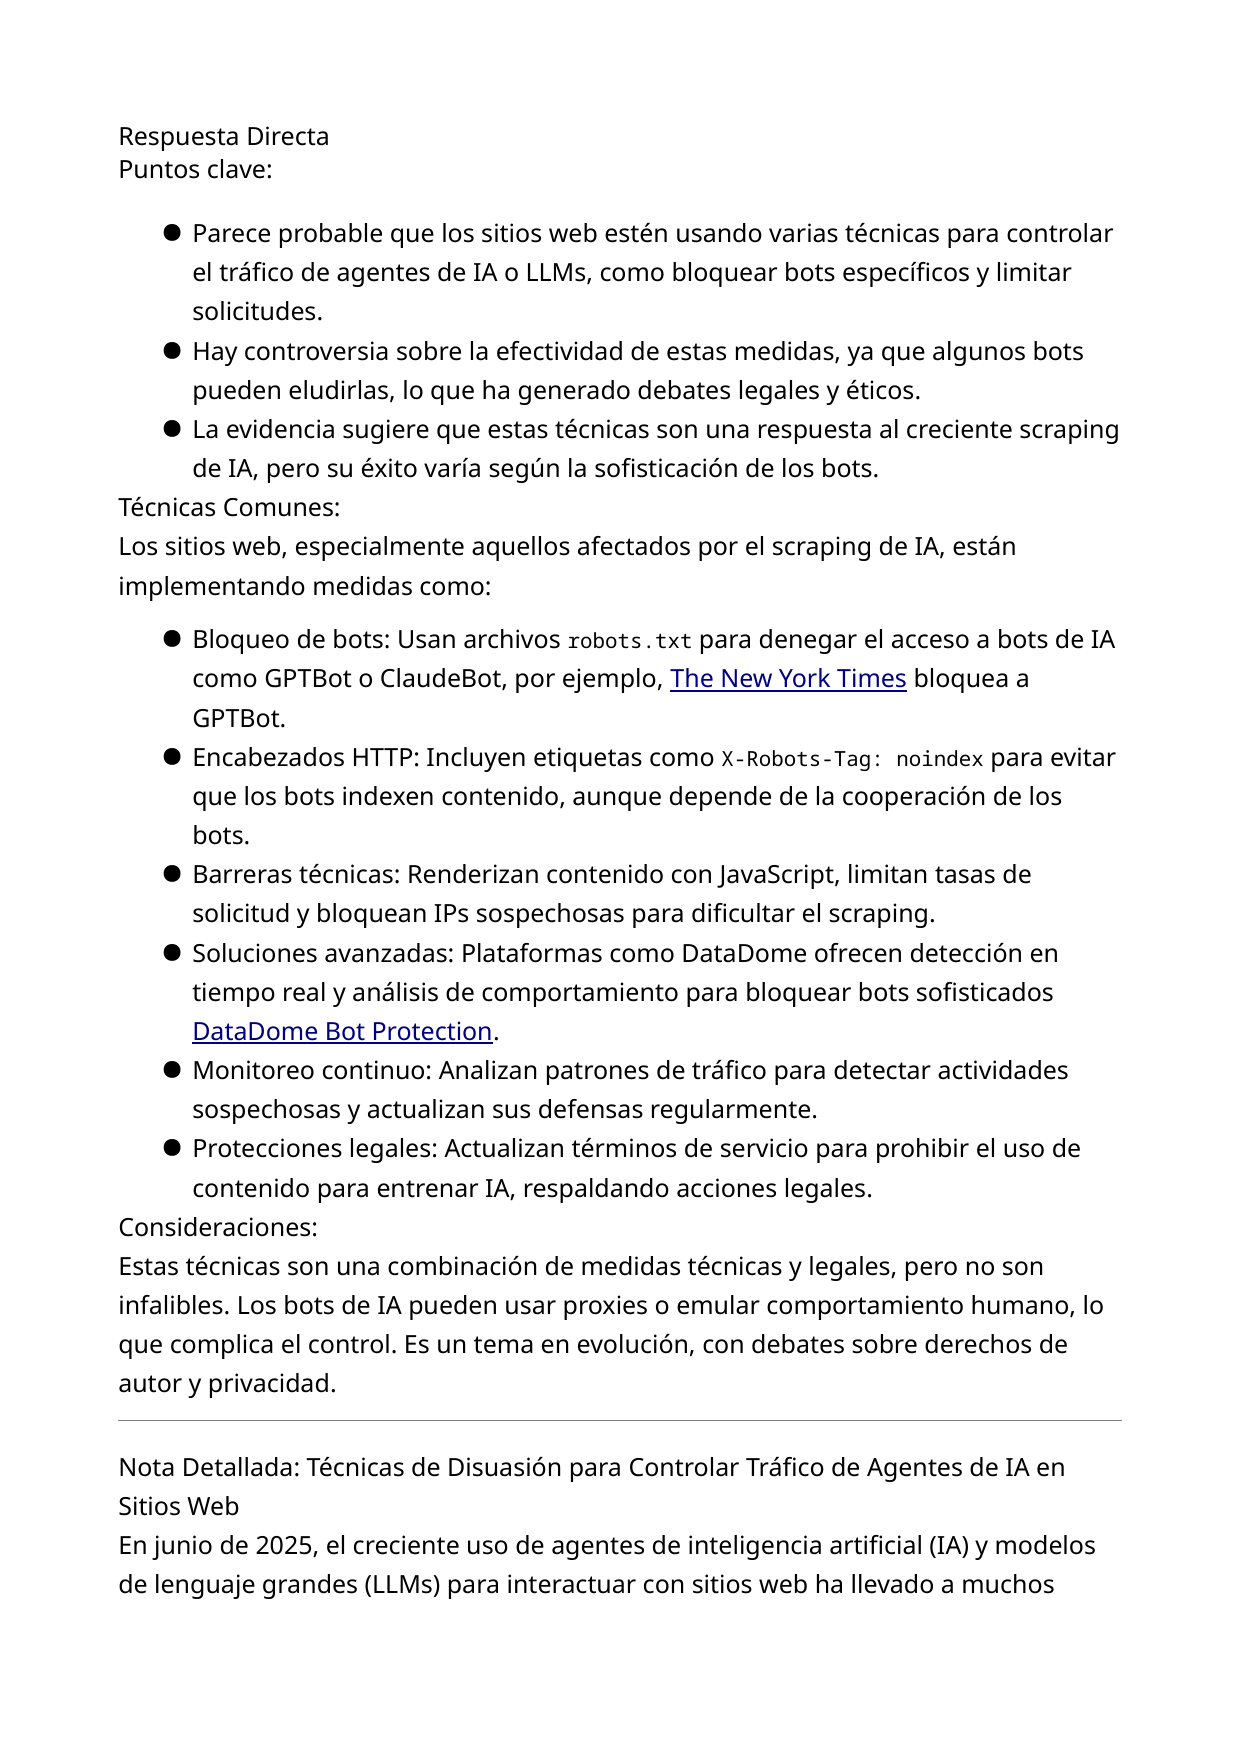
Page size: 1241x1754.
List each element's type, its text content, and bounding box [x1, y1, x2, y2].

list Hay controversia sobre la efectividad de estas medidas, ya que algunos bots pueden eludirlas, lo que ha generado debates legales y éticos. [162, 333, 1122, 406]
list Monitoreo continuo: Analizan patrones de tráfico para detectar actividades sospechosas y actualizan sus defensas regularmente. [162, 1053, 1122, 1126]
list Parece probable que los sitios web estén usando varias técnicas para controlar el tráfico de agentes de IA o LLMs, como bloquear bots específicos y limitar solicitudes. [162, 216, 1122, 328]
text Puntos clave: [118, 152, 1122, 186]
list Soluciones avanzadas: Plataformas como DataDome ofrecen detección en tiempo real y análisis de comportamiento para bloquear bots sofisticados DataDome Bot Protection. [162, 935, 1122, 1048]
list Bloqueo de bots: Usan archivos robots.txt para denegar el acceso a bots de IA como GPTBot o ClaudeBot, por ejemplo, The New York Times bloquea a GPTBot. [162, 622, 1122, 734]
list La evidencia sugiere que estas técnicas son una respuesta al creciente scraping de IA, pero su éxito varía según la sofisticación de los bots. [162, 412, 1122, 485]
list Encabezados HTTP: Incluyen etiquetas como X-Robots-Tag: noindex para evitar que los bots indexen contenido, aunque depende de la cooperación de los bots. [162, 739, 1122, 852]
list Protecciones legales: Actualizan términos de servicio para prohibir el uso de contenido para entrenar IA, respaldando acciones legales. [162, 1131, 1122, 1204]
list Barreras técnicas: Renderizan contenido con JavaScript, limitan tasas de solicitud y bloquean IPs sospechosas para dificultar el scraping. [162, 857, 1122, 930]
text En junio de 2025, el creciente uso de agentes de inteligencia artificial (IA) y modelos de lenguaje grandes (LLMs) para interactuar con sitios web ha llevado a muchos [118, 1528, 1122, 1601]
text Técnicas Comunes: Los sitios web, especialmente aquellos afectados por el scraping de IA, están implementando medidas como: [118, 490, 1122, 602]
text Respuesta Directa [118, 118, 1122, 152]
text Consideraciones: Estas técnicas son una combinación de medidas técnicas y legales, pero no son infalibles. Los bots de IA pueden usar proxies o emular comportamiento humano, lo que complica el control. Es un tema en evolución, con debates sobre derechos de autor y privacidad. [118, 1209, 1122, 1400]
text Nota Detallada: Técnicas de Disuasión para Controlar Tráfico de Agentes de IA en Sitios Web [118, 1449, 1122, 1523]
